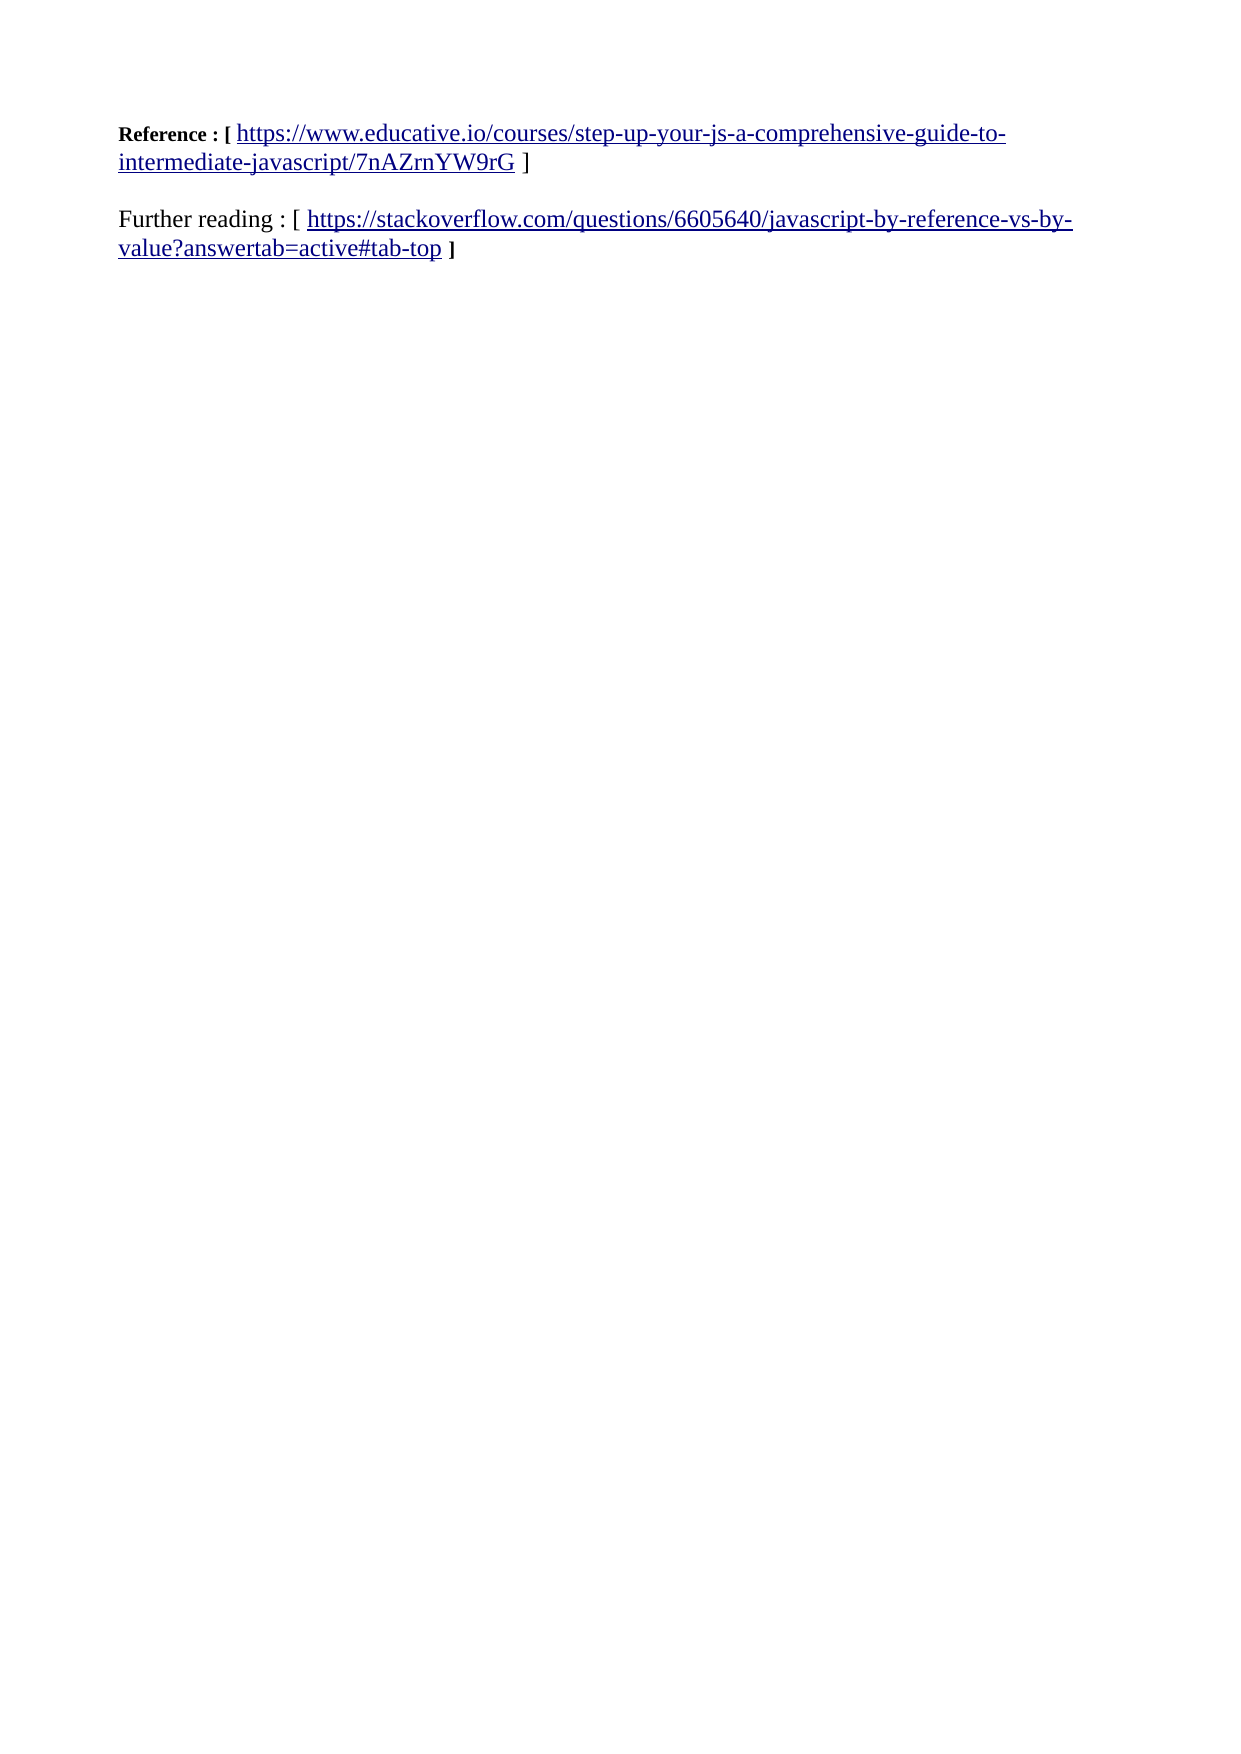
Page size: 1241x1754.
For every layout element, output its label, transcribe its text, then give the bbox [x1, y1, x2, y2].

text Further reading : [ https://stackoverflow.com/questions/6605640/javascript-by-reference-vs-by-value?answertab=active#tab-top ] [118, 204, 1122, 262]
text Reference : [ https://www.educative.io/courses/step-up-your-js-a-comprehensive-guide-to-intermediate-javascript/7nAZrnYW9rG ] [118, 118, 1122, 176]
